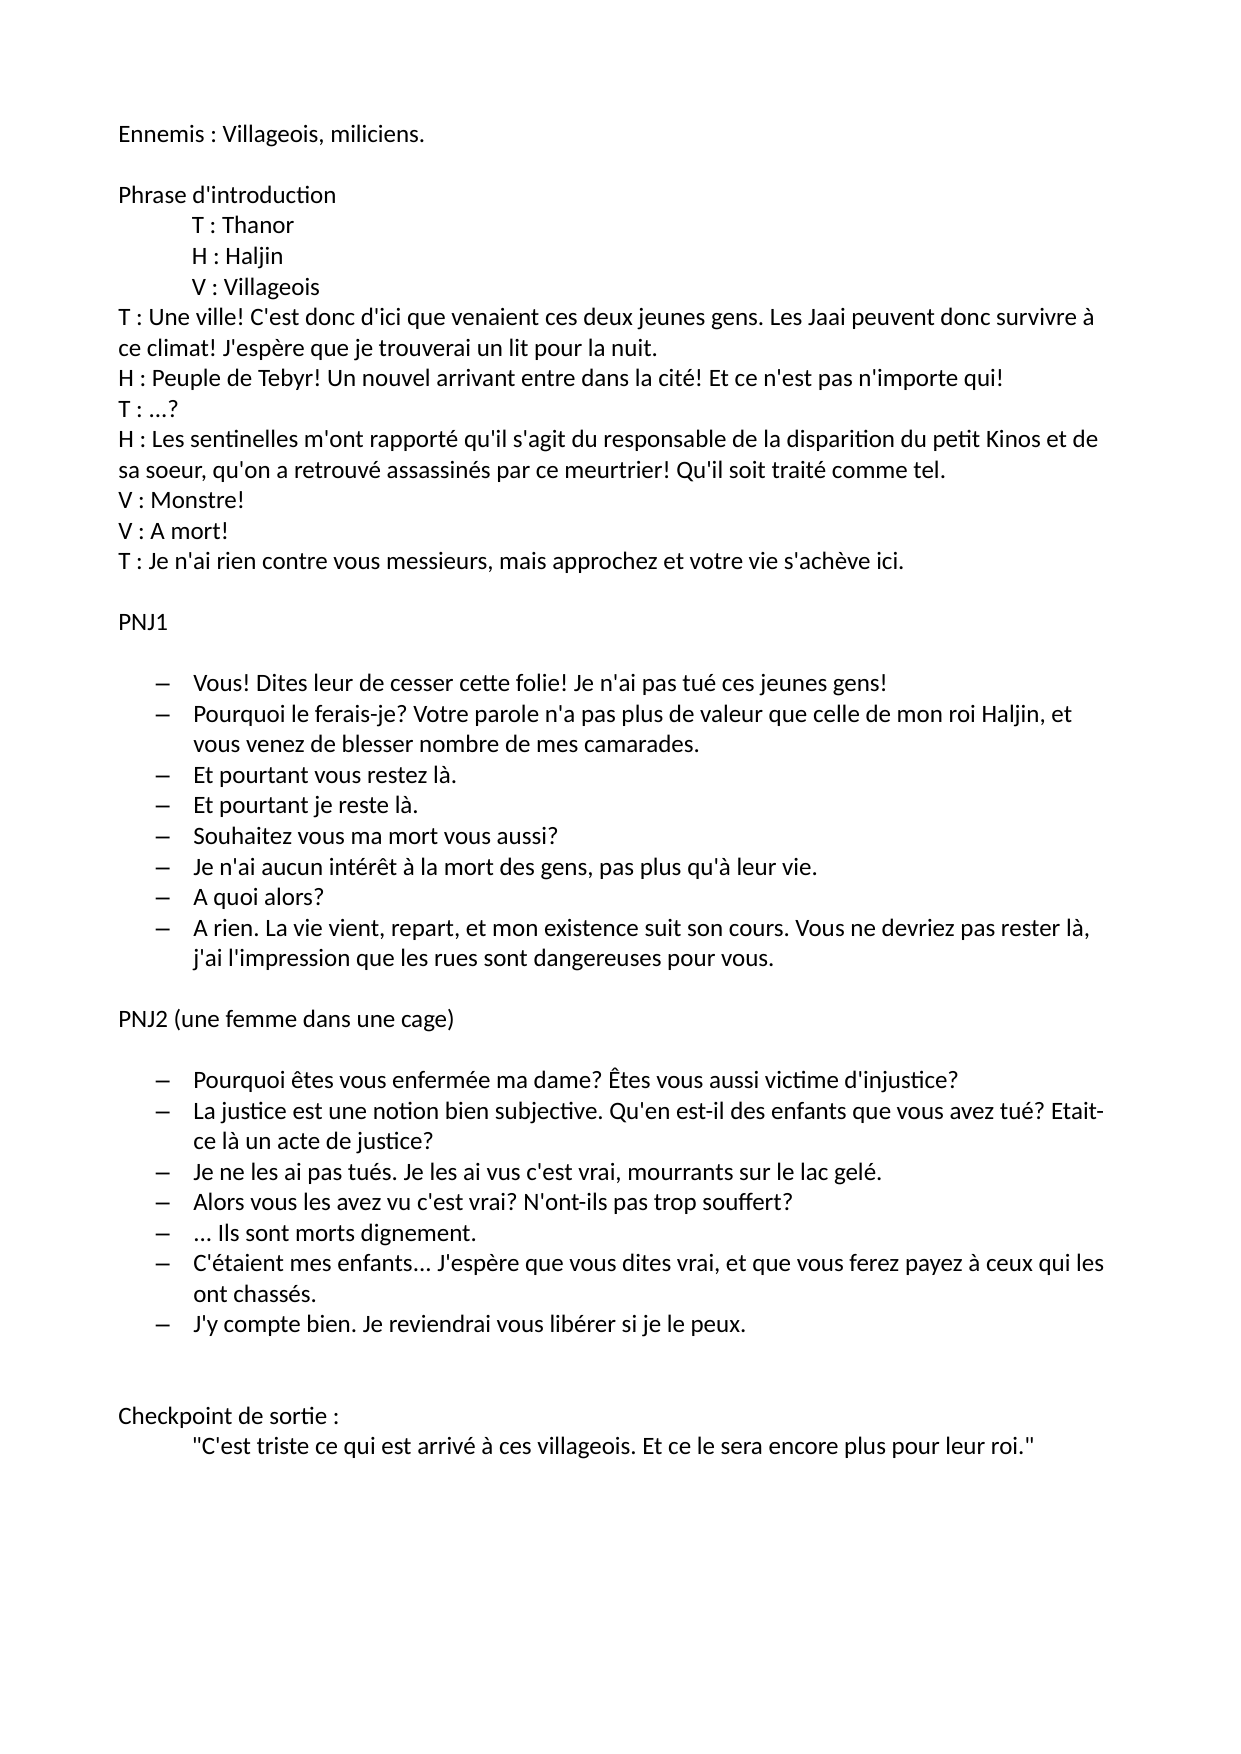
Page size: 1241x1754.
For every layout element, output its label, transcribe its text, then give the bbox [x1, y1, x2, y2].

text H : Haljin [118, 240, 1122, 271]
text T : ...? [118, 393, 1122, 423]
text V : Monstre! [118, 484, 1122, 515]
list A rien. La vie vient, repart, et mon existence suit son cours. Vous ne devriez pas rester là, j'ai l'impression que les rues sont dangereuses pour vous. [156, 912, 1122, 973]
list Pourquoi le ferais-je? Votre parole n'a pas plus de valeur que celle de mon roi Haljin, et vous venez de blesser nombre de mes camarades. [156, 698, 1122, 759]
text V : Villageois [118, 271, 1122, 301]
list Alors vous les avez vu c'est vrai? N'ont-ils pas trop souffert? [156, 1186, 1122, 1217]
text T : Une ville! C'est donc d'ici que venaient ces deux jeunes gens. Les Jaai peuvent donc survivre à ce climat! J'espère que je trouverai un lit pour la nuit. [118, 301, 1122, 362]
list Vous! Dites leur de cesser cette folie! Je n'ai pas tué ces jeunes gens! [156, 667, 1122, 698]
list Souhaitez vous ma mort vous aussi? [156, 820, 1122, 851]
list ... Ils sont morts dignement. [156, 1217, 1122, 1247]
list Et pourtant vous restez là. [156, 759, 1122, 789]
text Ennemis : Villageois, miliciens. [118, 118, 1122, 149]
list La justice est une notion bien subjective. Qu'en est-il des enfants que vous avez tué? Etait-ce là un acte de justice? [156, 1095, 1122, 1156]
text H : Les sentinelles m'ont rapporté qu'il s'agit du responsable de la disparition du petit Kinos et de sa soeur, qu'on a retrouvé assassinés par ce meurtrier! Qu'il soit traité comme tel. [118, 423, 1122, 484]
text H : Peuple de Tebyr! Un nouvel arrivant entre dans la cité! Et ce n'est pas n'importe qui! [118, 362, 1122, 393]
list A quoi alors? [156, 881, 1122, 912]
text Phrase d'introduction [118, 179, 1122, 210]
text V : A mort! [118, 515, 1122, 545]
text "C'est triste ce qui est arrivé à ces villageois. Et ce le sera encore plus pour leur roi." [118, 1431, 1122, 1461]
list Je ne les ai pas tués. Je les ai vus c'est vrai, mourrants sur le lac gelé. [156, 1156, 1122, 1186]
list Et pourtant je reste là. [156, 789, 1122, 820]
text PNJ1 [118, 606, 1122, 637]
list Pourquoi êtes vous enfermée ma dame? Êtes vous aussi victime d'injustice? [156, 1064, 1122, 1095]
text T : Thanor [118, 210, 1122, 240]
list Je n'ai aucun intérêt à la mort des gens, pas plus qu'à leur vie. [156, 851, 1122, 881]
text Checkpoint de sortie : [118, 1400, 1122, 1431]
list J'y compte bien. Je reviendrai vous libérer si je le peux. [156, 1308, 1122, 1339]
list C'étaient mes enfants... J'espère que vous dites vrai, et que vous ferez payez à ceux qui les ont chassés. [156, 1247, 1122, 1308]
text PNJ2 (une femme dans une cage) [118, 1003, 1122, 1034]
text T : Je n'ai rien contre vous messieurs, mais approchez et votre vie s'achève ici. [118, 545, 1122, 576]
